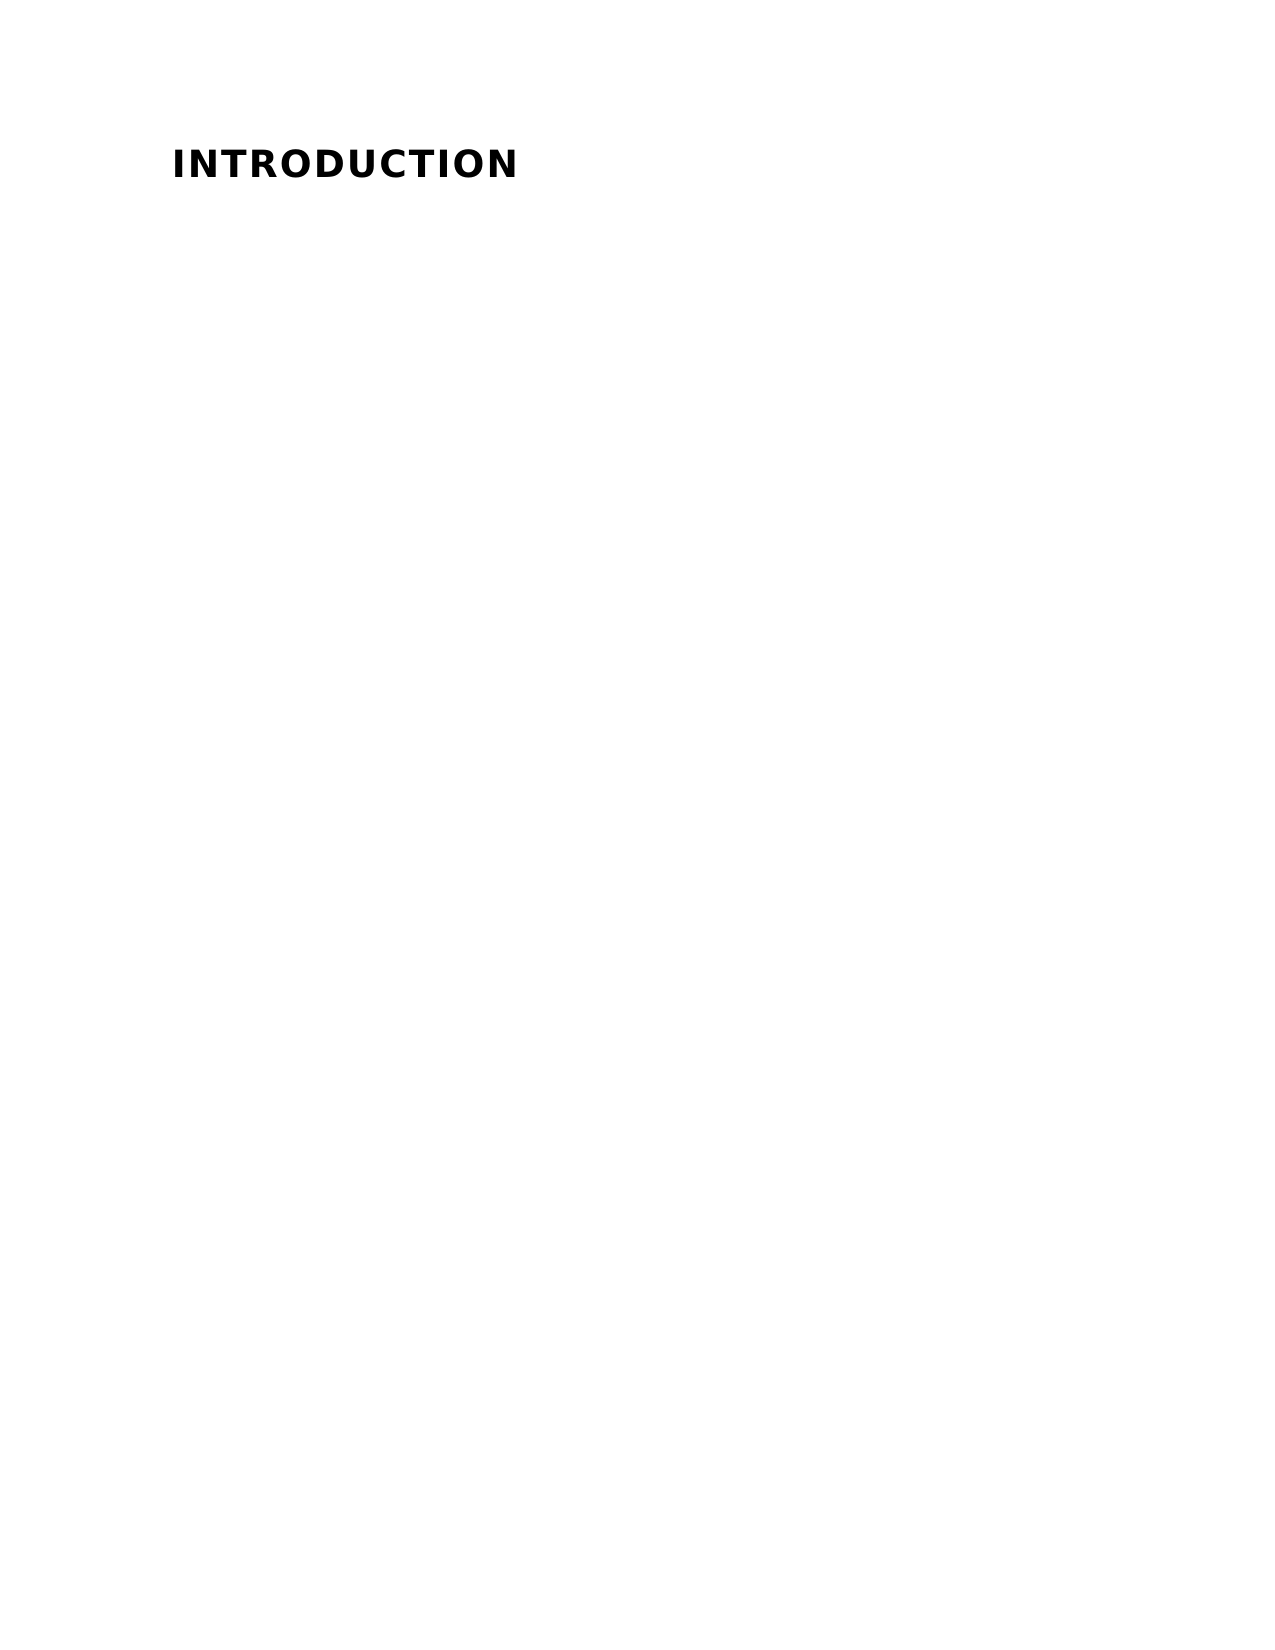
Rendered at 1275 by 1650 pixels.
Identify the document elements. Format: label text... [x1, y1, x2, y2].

text INTRODUCTION [112, 148, 1145, 185]
